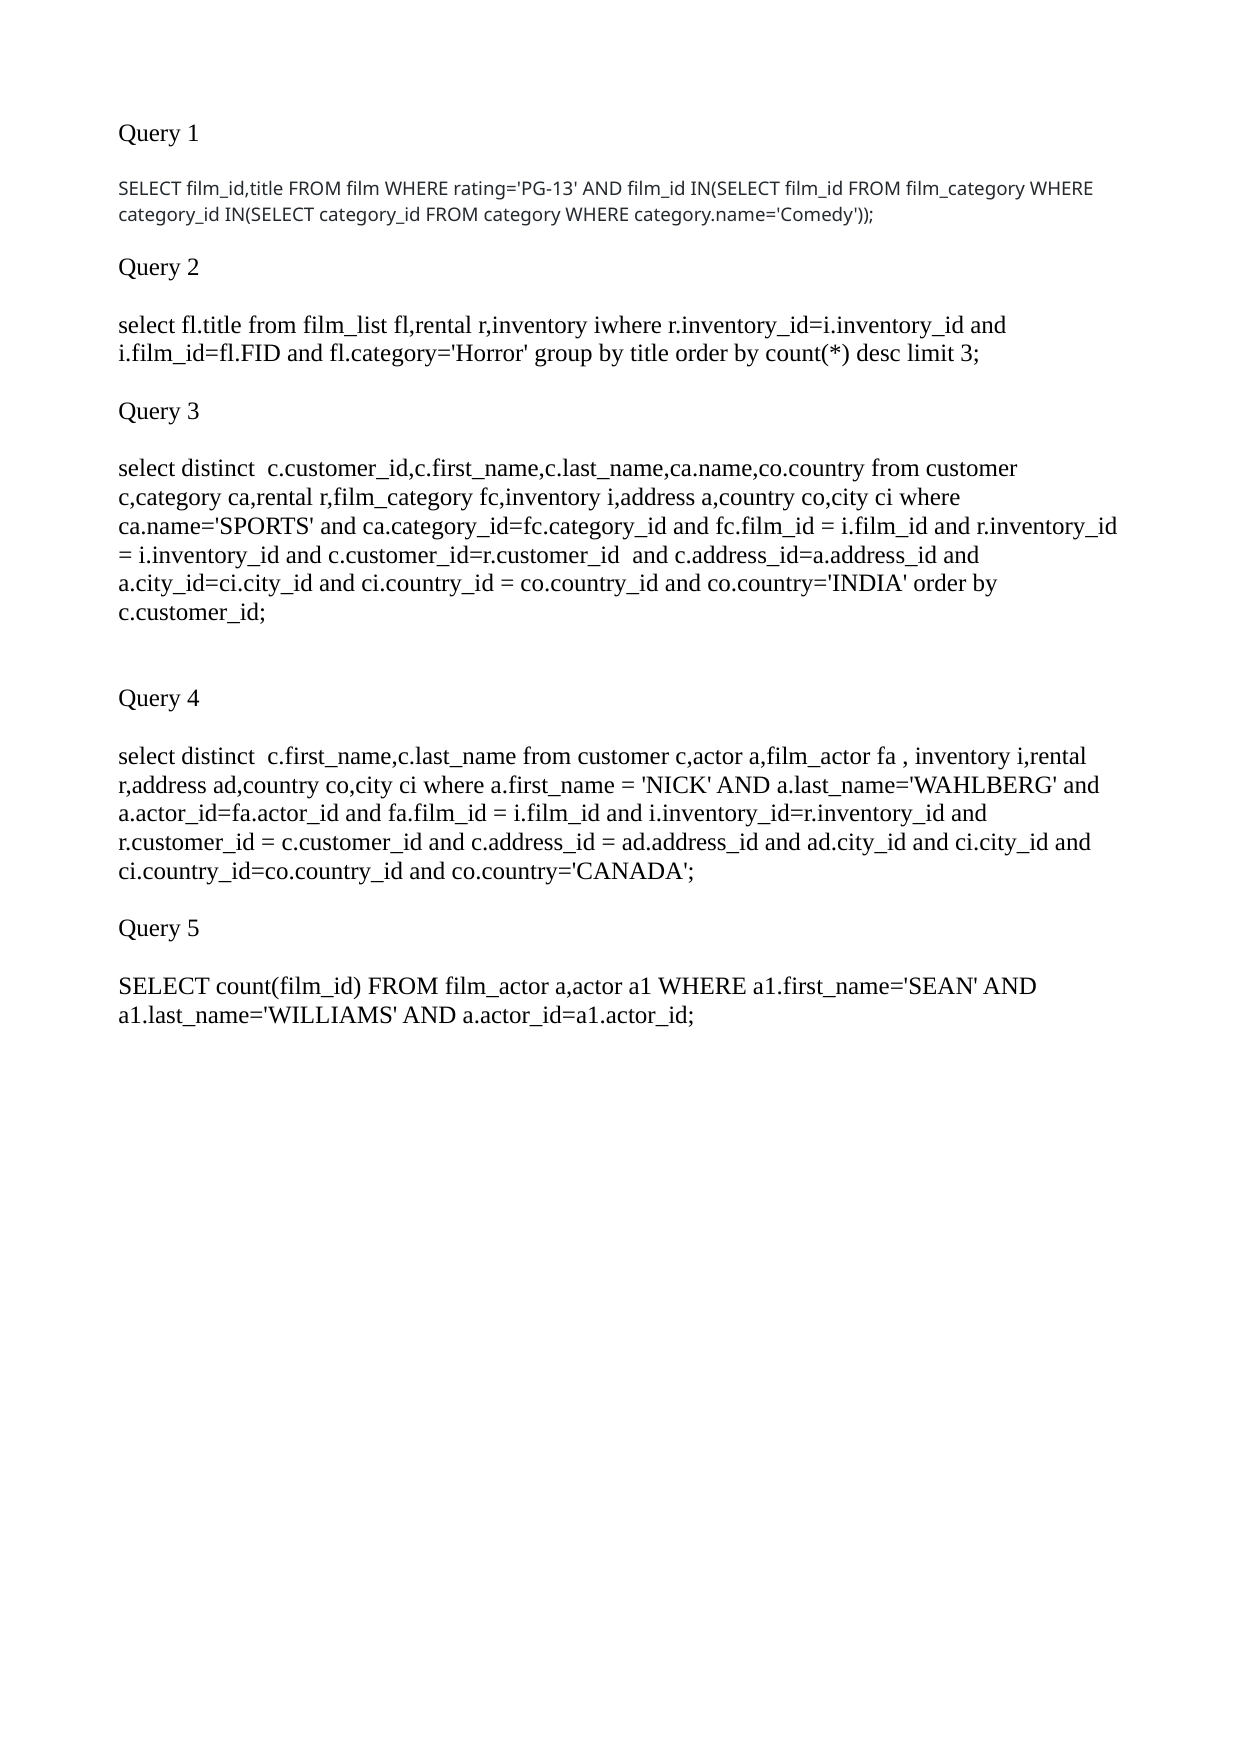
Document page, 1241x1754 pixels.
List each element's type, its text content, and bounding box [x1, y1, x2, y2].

text select distinct c.customer_id,c.first_name,c.last_name,ca.name,co.country from customer c,category ca,rental r,film_category fc,inventory i,address a,country co,city ci where ca.name='SPORTS' and ca.category_id=fc.category_id and fc.film_id = i.film_id and r.inventory_id = i.inventory_id and c.customer_id=r.customer_id and c.address_id=a.address_id and a.city_id=ci.city_id and ci.country_id = co.country_id and co.country='INDIA' order by c.customer_id; [118, 453, 1122, 626]
text SELECT count(film_id) FROM film_actor a,actor a1 WHERE a1.first_name='SEAN' AND a1.last_name='WILLIAMS' AND a.actor_id=a1.actor_id; [118, 971, 1122, 1028]
text Query 5 [118, 913, 1122, 942]
text SELECT film_id,title FROM film WHERE rating='PG-13' AND film_id IN(SELECT film_id FROM film_category WHERE category_id IN(SELECT category_id FROM category WHERE category.name='Comedy')); [118, 176, 1122, 227]
text select fl.title from film_list fl,rental r,inventory iwhere r.inventory_id=i.inventory_id and i.film_id=fl.FID and fl.category='Horror' group by title order by count(*) desc limit 3; [118, 310, 1122, 367]
text Query 4 [118, 683, 1122, 712]
text select distinct c.first_name,c.last_name from customer c,actor a,film_actor fa , inventory i,rental r,address ad,country co,city ci where a.first_name = 'NICK' AND a.last_name='WAHLBERG' and a.actor_id=fa.actor_id and fa.film_id = i.film_id and i.inventory_id=r.inventory_id and r.customer_id = c.customer_id and c.address_id = ad.address_id and ad.city_id and ci.city_id and ci.country_id=co.country_id and co.country='CANADA'; [118, 741, 1122, 885]
text Query 2 [118, 252, 1122, 281]
text Query 1 [118, 118, 1122, 147]
text Query 3 [118, 396, 1122, 425]
